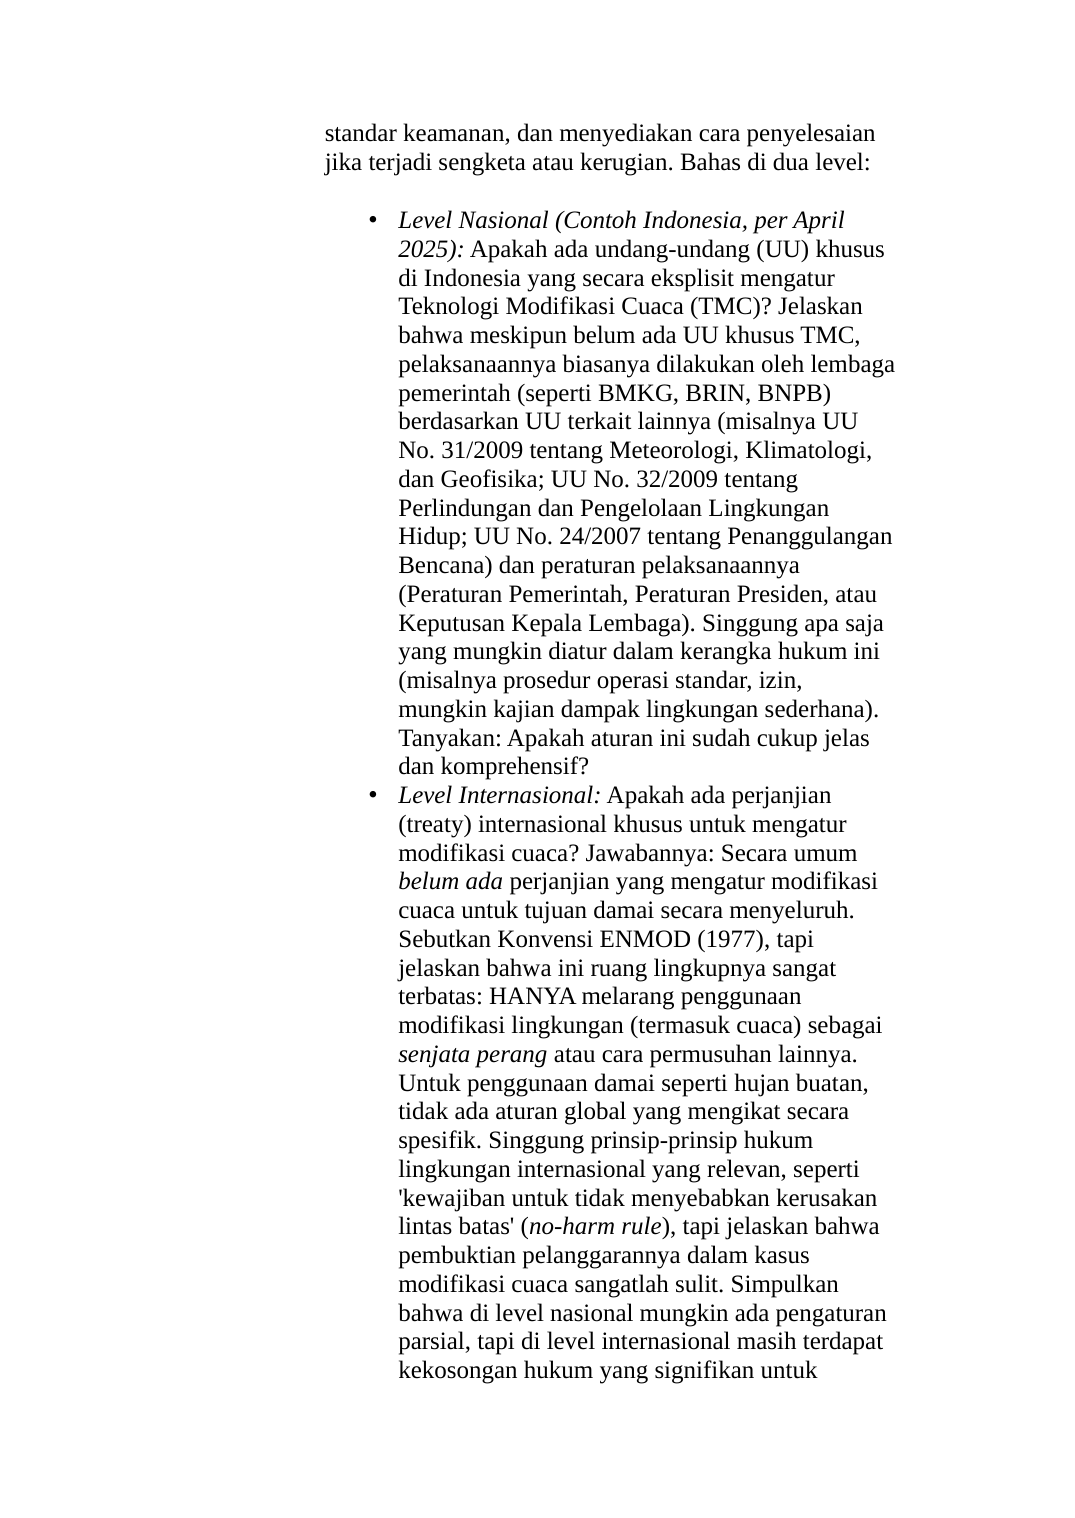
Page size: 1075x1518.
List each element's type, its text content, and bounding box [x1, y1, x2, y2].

list standar keamanan, dan menyediakan cara penyelesaian jika terjadi sengketa atau kerugian. Bahas di dua level: [295, 118, 898, 176]
list Level Nasional (Contoh Indonesia, per April 2025): Apakah ada undang-undang (UU) khusus di Indonesia yang secara eksplisit mengatur Teknologi Modifikasi Cuaca (TMC)? Jelaskan bahwa meskipun belum ada UU khusus TMC, pelaksanaannya biasanya dilakukan oleh lembaga pemerintah (seperti BMKG, BRIN, BNPB) berdasarkan UU terkait lainnya (misalnya UU No. 31/2009 tentang Meteorologi, Klimatologi, dan Geofisika; UU No. 32/2009 tentang Perlindungan dan Pengelolaan Lingkungan Hidup; UU No. 24/2007 tentang Penanggulangan Bencana) dan peraturan pelaksanaannya (Peraturan Pemerintah, Peraturan Presiden, atau Keputusan Kepala Lembaga). Singgung apa saja yang mungkin diatur dalam kerangka hukum ini (misalnya prosedur operasi standar, izin, mungkin kajian dampak lingkungan sederhana). Tanyakan: Apakah aturan ini sudah cukup jelas dan komprehensif? [369, 205, 898, 780]
list Level Internasional: Apakah ada perjanjian (treaty) internasional khusus untuk mengatur modifikasi cuaca? Jawabannya: Secara umum belum ada perjanjian yang mengatur modifikasi cuaca untuk tujuan damai secara menyeluruh. Sebutkan Konvensi ENMOD (1977), tapi jelaskan bahwa ini ruang lingkupnya sangat terbatas: HANYA melarang penggunaan modifikasi lingkungan (termasuk cuaca) sebagai senjata perang atau cara permusuhan lainnya. Untuk penggunaan damai seperti hujan buatan, tidak ada aturan global yang mengikat secara spesifik. Singgung prinsip-prinsip hukum lingkungan internasional yang relevan, seperti 'kewajiban untuk tidak menyebabkan kerusakan lintas batas' (no-harm rule), tapi jelaskan bahwa pembuktian pelanggarannya dalam kasus modifikasi cuaca sangatlah sulit. Simpulkan bahwa di level nasional mungkin ada pengaturan parsial, tapi di level internasional masih terdapat kekosongan hukum yang signifikan untuk [369, 780, 898, 1384]
